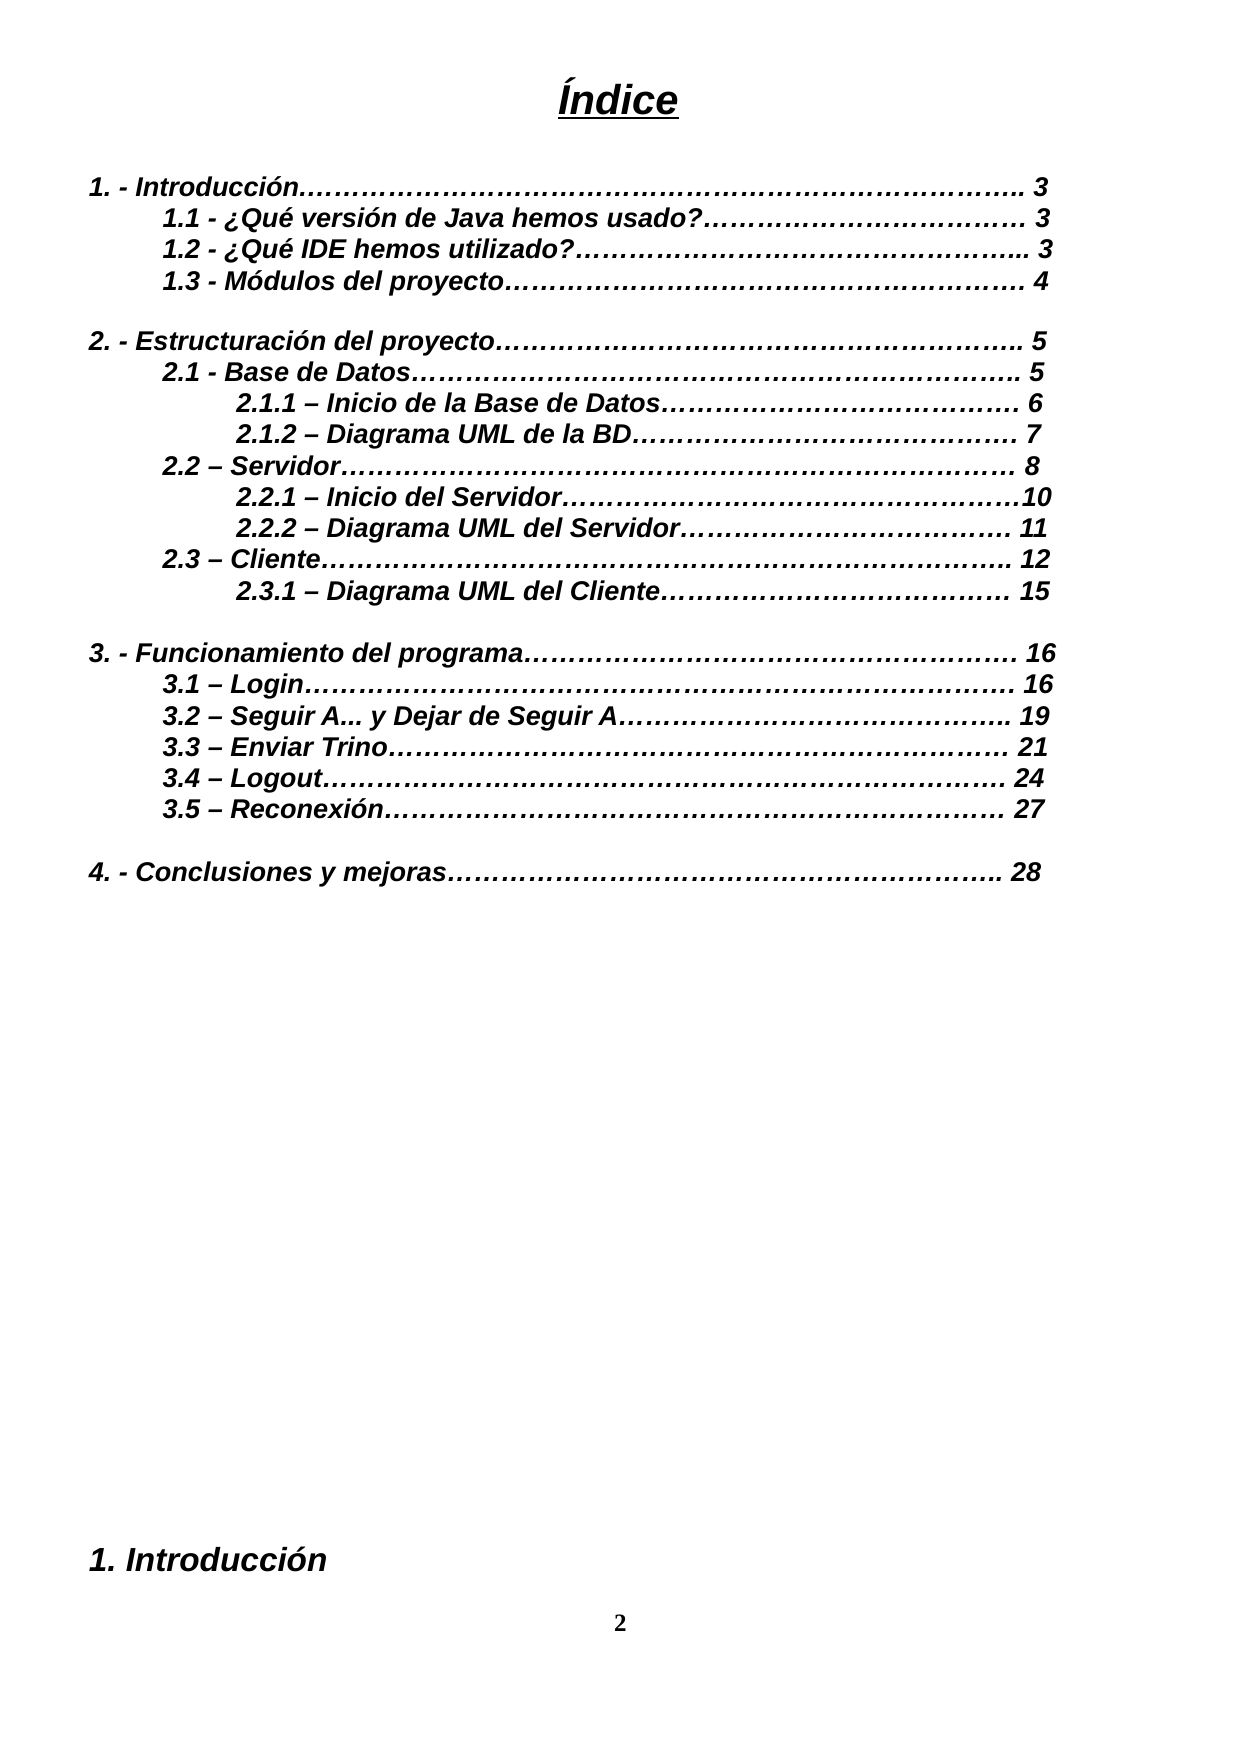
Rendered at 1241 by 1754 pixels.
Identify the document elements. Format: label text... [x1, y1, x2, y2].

text 2.1.1 – Inicio de la Base de Datos…………………………………. 6 [88, 387, 1152, 418]
text Índice [88, 75, 1152, 123]
text 3.1 – Login……………………………………………………………………. 16 [88, 668, 1152, 699]
text 4. - Conclusiones y mejoras…………………………………………………….. 28 [88, 856, 1152, 887]
text 1. Introducción [88, 1541, 1152, 1579]
text 2.3.1 – Diagrama UML del Cliente………………………………… 15 [88, 574, 1152, 606]
text 2.2.2 – Diagrama UML del Servidor………………………………. 11 [88, 512, 1152, 543]
text 2.3 – Cliente………………………………………………………………….. 12 [88, 543, 1152, 574]
text 1.1 - ¿Qué versión de Java hemos usado?……………………………… 3 [88, 202, 1152, 233]
text 2.2 – Servidor………………………………………………………………… 8 [88, 449, 1152, 481]
text 3. - Funcionamiento del programa………………………………………………. 16 [88, 637, 1152, 668]
text 1. - Introducción.…………………………………………………………………….. 3 [88, 171, 1152, 202]
text 1.2 - ¿Qué IDE hemos utilizado?…………………………………………... 3 [88, 233, 1152, 264]
text 2.1.2 – Diagrama UML de la BD……………………………………. 7 [88, 418, 1152, 449]
text 1.3 - Módulos del proyecto…………………………………………………. 4 [88, 264, 1152, 296]
text 3.3 – Enviar Trino…………………………………………………………… 21 [88, 731, 1152, 762]
text 3.4 – Logout…………………………………………………………………. 24 [88, 762, 1152, 793]
text 2.2.1 – Inicio del Servidor……………………………………………10 [88, 481, 1152, 512]
text 2. - Estructuración del proyecto………………………………………………….. 5 [88, 324, 1152, 356]
text 3.2 – Seguir A... y Dejar de Seguir A…………………………………….. 19 [88, 699, 1152, 731]
text 2.1 - Base de Datos………………………………………………………….. 5 [88, 356, 1152, 387]
text 3.5 – Reconexión…………………………………………………………… 27 [88, 793, 1152, 824]
